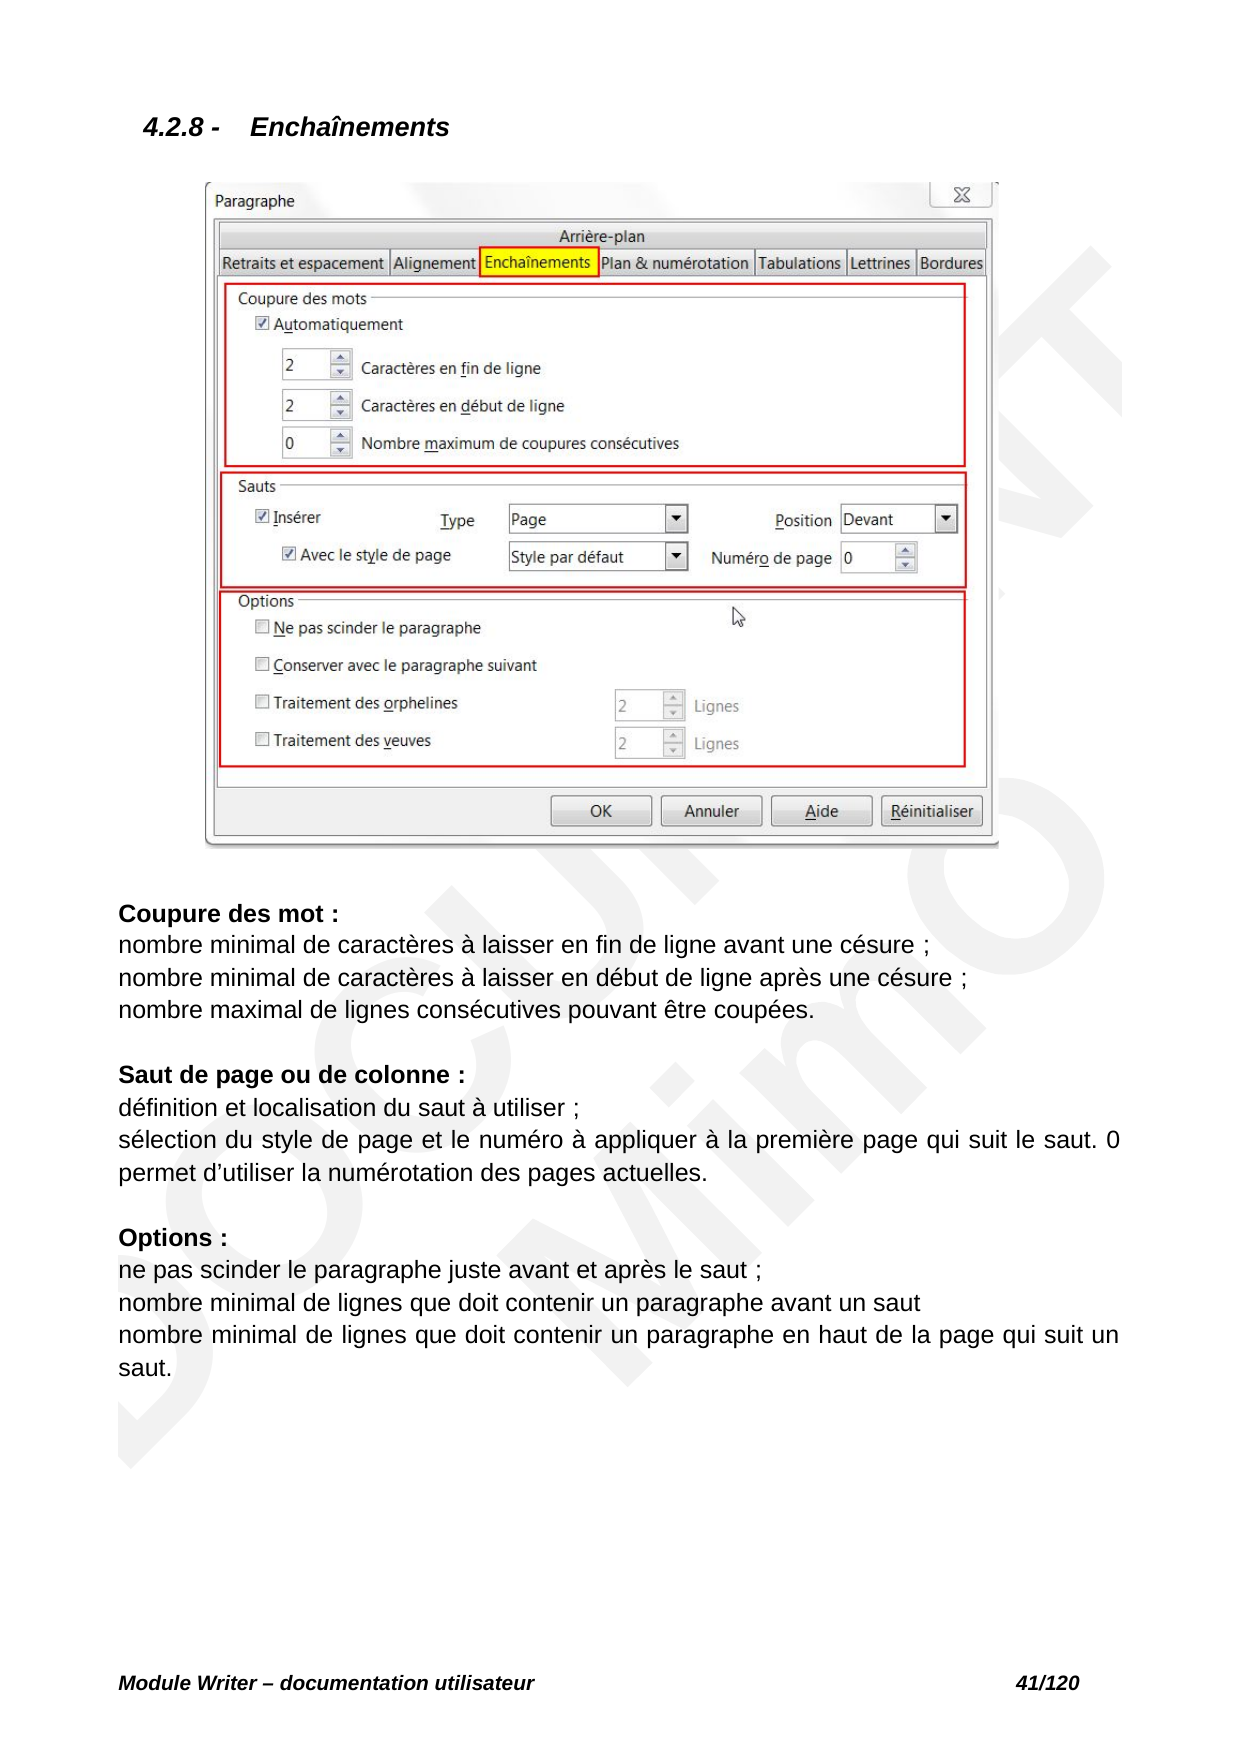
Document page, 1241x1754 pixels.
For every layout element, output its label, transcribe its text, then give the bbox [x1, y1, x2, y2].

text nombre maximal de lignes consécutives pouvant être coupées. [118, 993, 1122, 1025]
text Saut de page ou de colonne : [118, 1058, 1122, 1090]
text Coupure des mot : [118, 900, 1122, 928]
text Options : [118, 1220, 1122, 1253]
text nombre minimal de lignes que doit contenir un paragraphe en haut de la page qui suit un saut. [118, 1318, 1122, 1383]
text nombre minimal de lignes que doit contenir un paragraphe avant un saut [118, 1285, 1122, 1318]
text ne pas scinder le paragraphe juste avant et après le saut ; [118, 1253, 1122, 1285]
text définition et localisation du saut à utiliser ; [118, 1090, 1122, 1123]
text nombre minimal de caractères à laisser en début de ligne après une césure ; [118, 960, 1122, 993]
text sélection du style de page et le numéro à appliquer à la première page qui suit le saut. 0 permet d’utiliser la numérotation des pages actuelles. [118, 1123, 1122, 1188]
subtitle Enchaînements [143, 112, 1122, 143]
picture [205, 182, 999, 849]
text nombre minimal de caractères à laisser en fin de ligne avant une césure ; [118, 928, 1122, 960]
